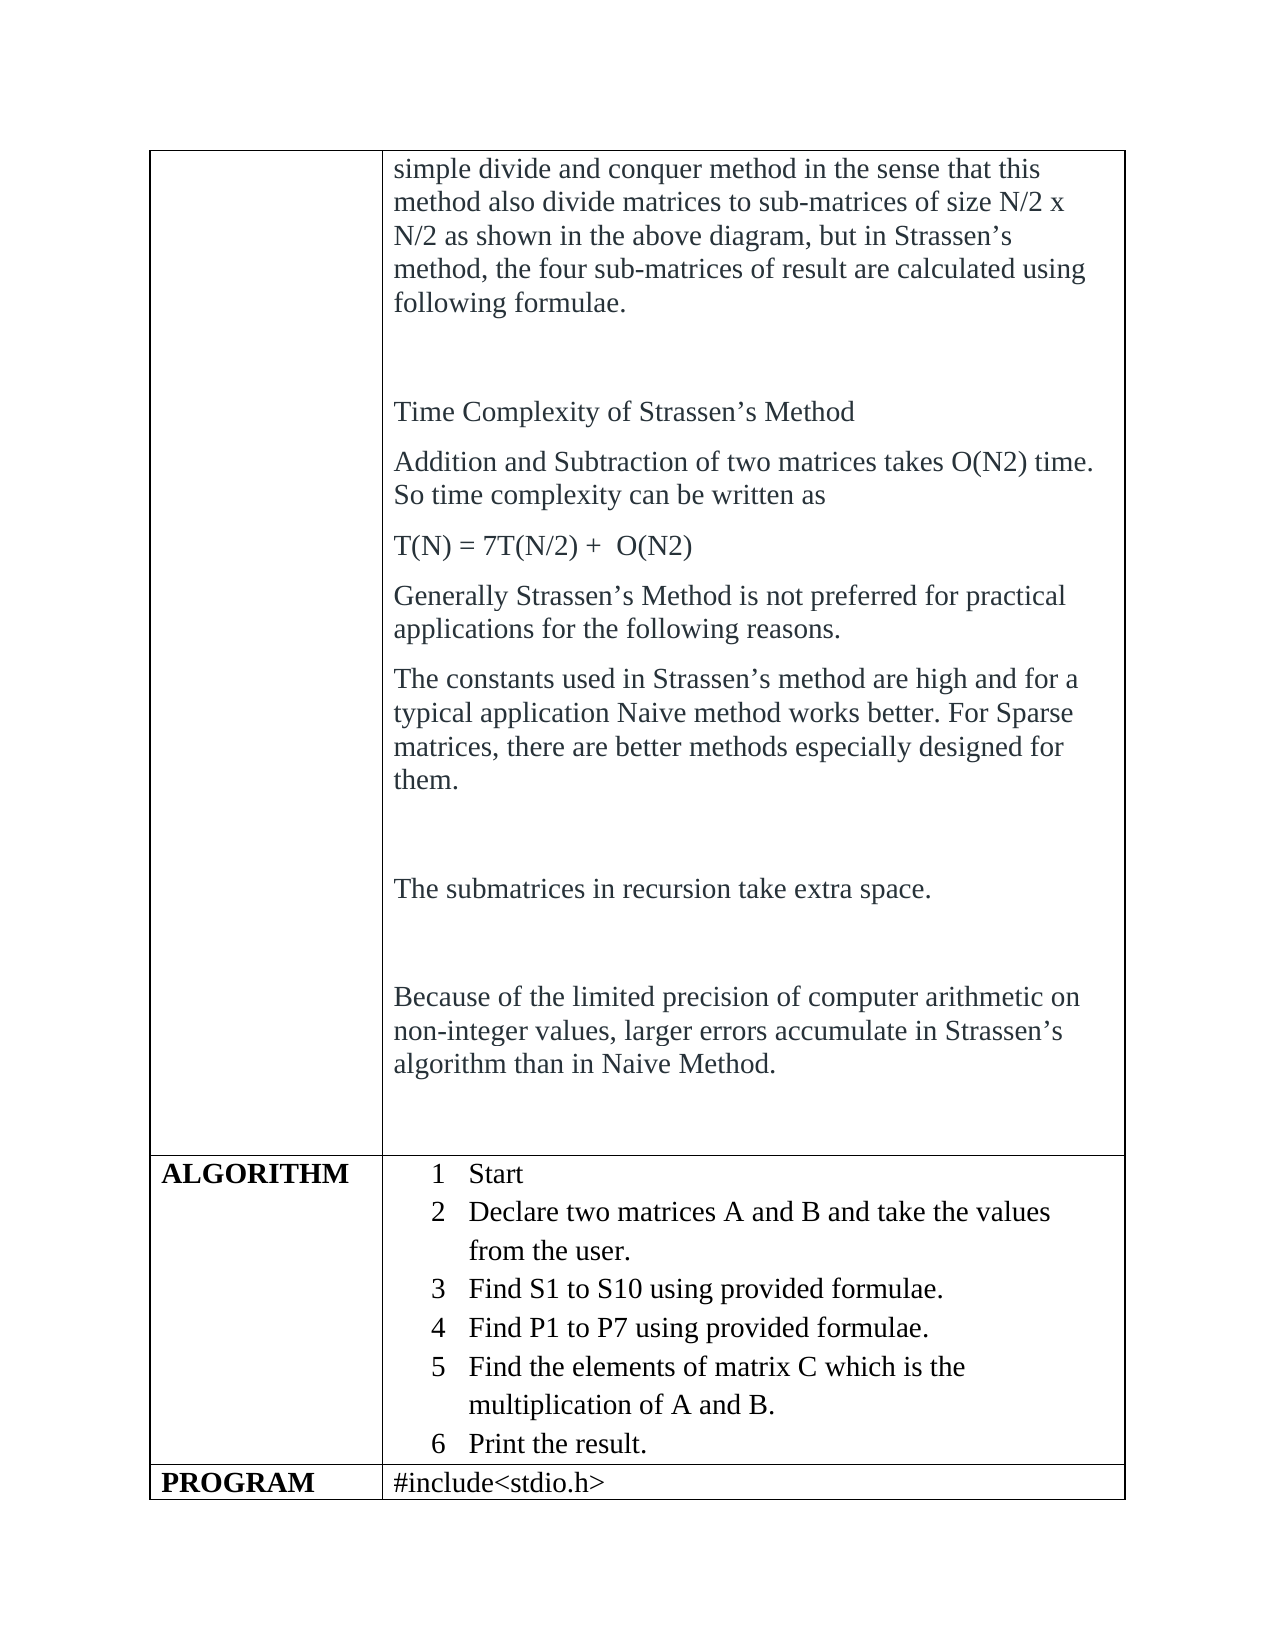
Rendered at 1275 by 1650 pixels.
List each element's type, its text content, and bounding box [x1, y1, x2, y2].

table_cell simple divide and conquer method in the sense that this method also divide matrices to sub-matrices of size N/2 x N/2 as shown in the above diagram, but in Strassen’s method, the four sub-matrices of result are calculated using following formulae. Time Complexity of Strassen’s Method Addition and Subtraction of two matrices takes O(N2) time. So time complexity can be written as T(N) = 7T(N/2) + O(N2) Generally Strassen’s Method is not preferred for practical applications for the following reasons. The constants used in Strassen’s method are high and for a typical application Naive method works better. For Sparse matrices, there are better methods especially designed for them. The submatrices in recursion take extra space. Because of the limited precision of computer arithmetic on non-integer values, larger errors accumulate in Strassen’s algorithm than in Naive Method. [383, 151, 1124, 1155]
table_cell PROGRAM [151, 1465, 382, 1499]
table_cell ALGORITHM [151, 1156, 382, 1464]
table_cell Start Declare two matrices A and B and take the values from the user. Find S1 to S10 using provided formulae. Find P1 to P7 using provided formulae. Find the elements of matrix C which is the multiplication of A and B. Print the result. [383, 1156, 1124, 1464]
table_cell #include<stdio.h> [383, 1465, 1124, 1499]
table_cell [151, 151, 382, 1155]
